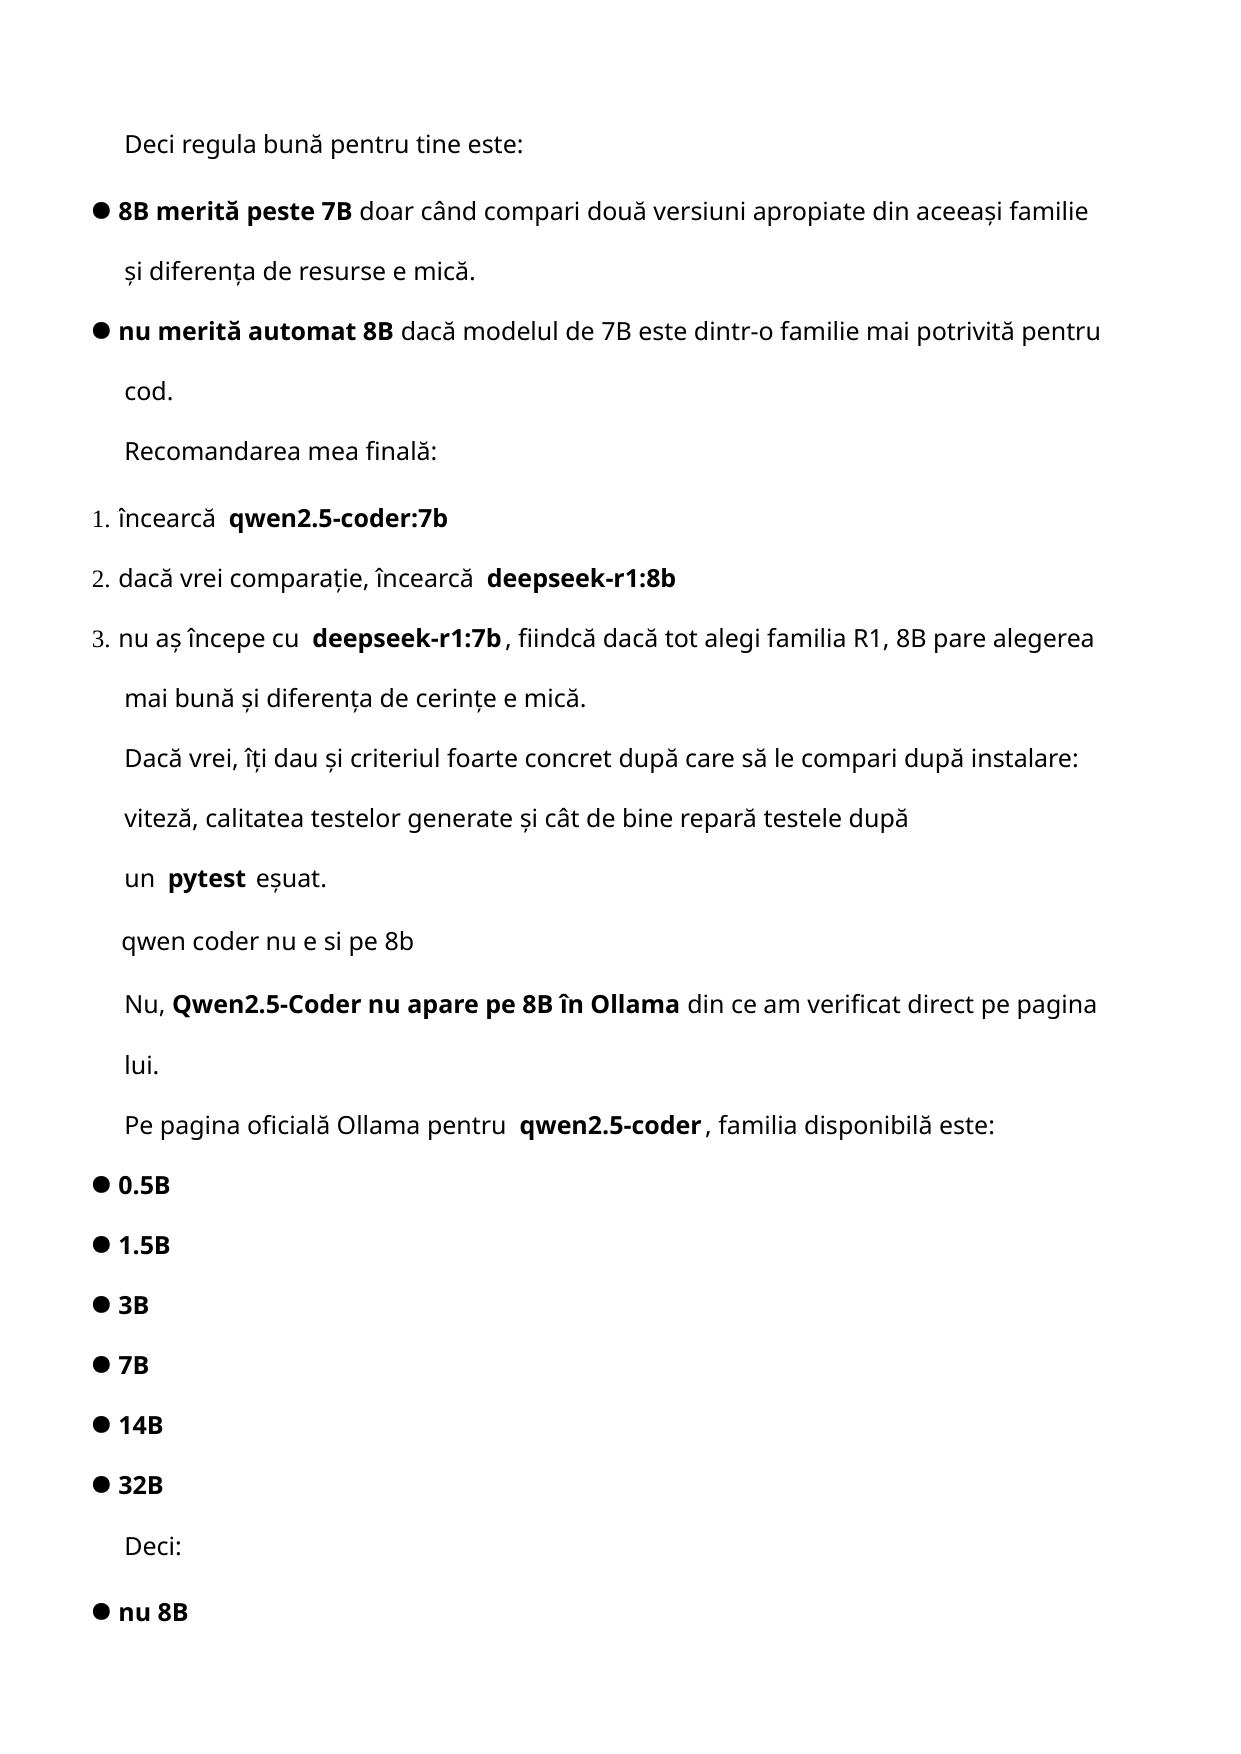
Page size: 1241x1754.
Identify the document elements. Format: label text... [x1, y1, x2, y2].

list dacă vrei comparație, încearcă deepseek-r1:8b [119, 554, 1122, 597]
list 32B [119, 1462, 1122, 1505]
list 3B [119, 1282, 1122, 1325]
list 1.5B [119, 1222, 1122, 1265]
text qwen coder nu e si pe 8b [122, 922, 417, 961]
text Recomandarea mea finală: [119, 428, 1122, 471]
text Nu, Qwen2.5-Coder nu apare pe 8B în Ollama din ce am verificat direct pe pagina lui. [119, 982, 1122, 1084]
text Deci: [119, 1522, 1122, 1565]
list 0.5B [119, 1161, 1122, 1204]
list 14B [119, 1402, 1122, 1445]
text Deci regula bună pentru tine este: [119, 122, 1122, 164]
list nu 8B [119, 1588, 1122, 1634]
list 7B [119, 1342, 1122, 1385]
list nu merită automat 8B dacă modelul de 7B este dintr-o familie mai potrivită pentru cod. [119, 308, 1122, 411]
list nu aș începe cu deepseek-r1:7b, fiindcă dacă tot alegi familia R1, 8B pare alegerea mai bună și diferența de cerințe e mică. [119, 614, 1122, 718]
text Dacă vrei, îți dau și criteriul foarte concret după care să le compari după instalare: viteză, calitatea testelor generate și cât de bine repară testele după un pytest eșuat. [119, 735, 1122, 901]
text Pe pagina oficială Ollama pentru qwen2.5-coder, familia disponibilă este: [119, 1101, 1122, 1144]
text [418, 921, 1122, 961]
list 8B merită peste 7B doar când compari două versiuni apropiate din aceeași familie și diferența de resurse e mică. [119, 187, 1122, 291]
list încearcă qwen2.5-coder:7b [119, 494, 1122, 537]
